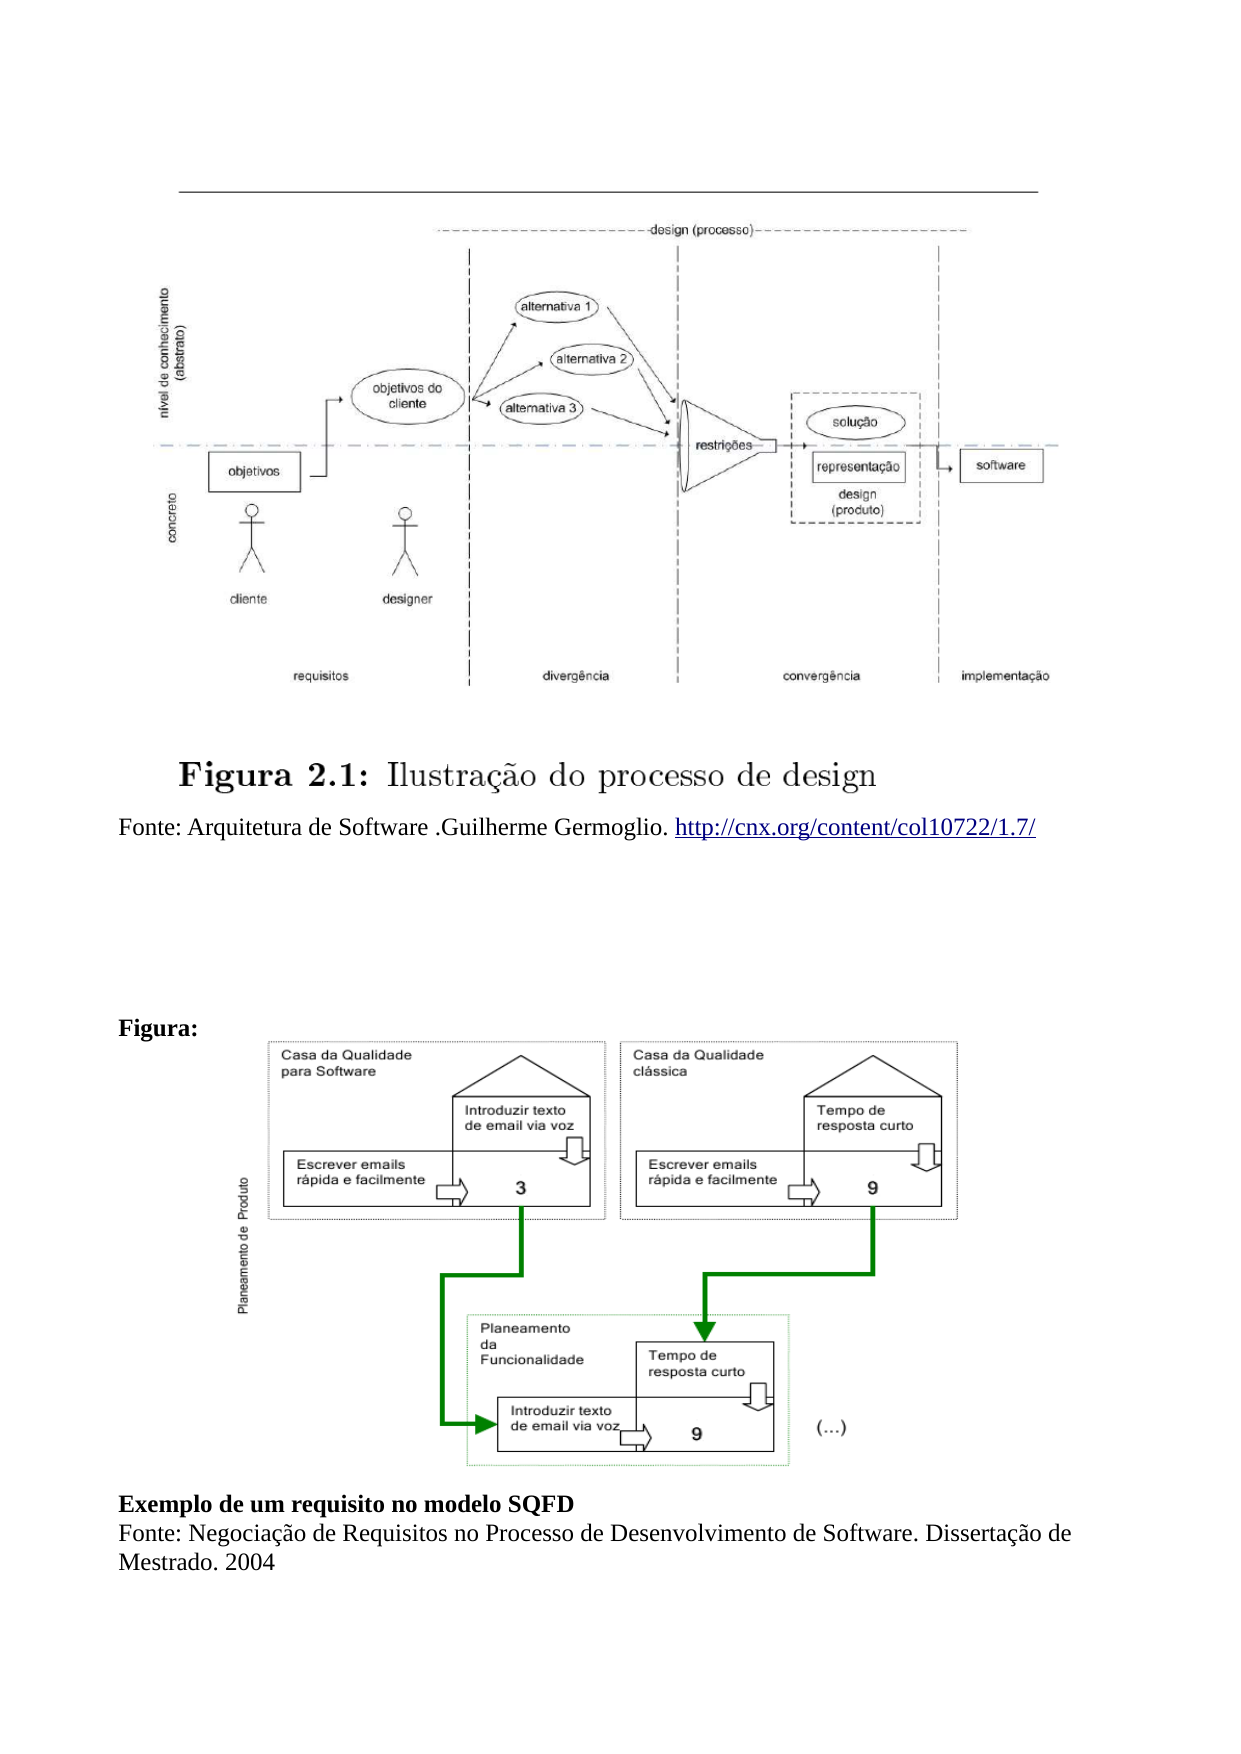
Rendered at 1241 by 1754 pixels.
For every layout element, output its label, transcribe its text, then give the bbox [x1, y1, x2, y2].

text Fonte: Negociação de Requisitos no Processo de Desenvolvimento de Software. Dissertação de Mestrado. 2004 [118, 1518, 1122, 1576]
text Fonte: Arquitetura de Software .Guilherme Germoglio. http://cnx.org/content/col10722/1.7/ [118, 812, 1122, 841]
text Figura: Exemplo de um requisito no modelo SQFD [118, 1013, 1122, 1518]
